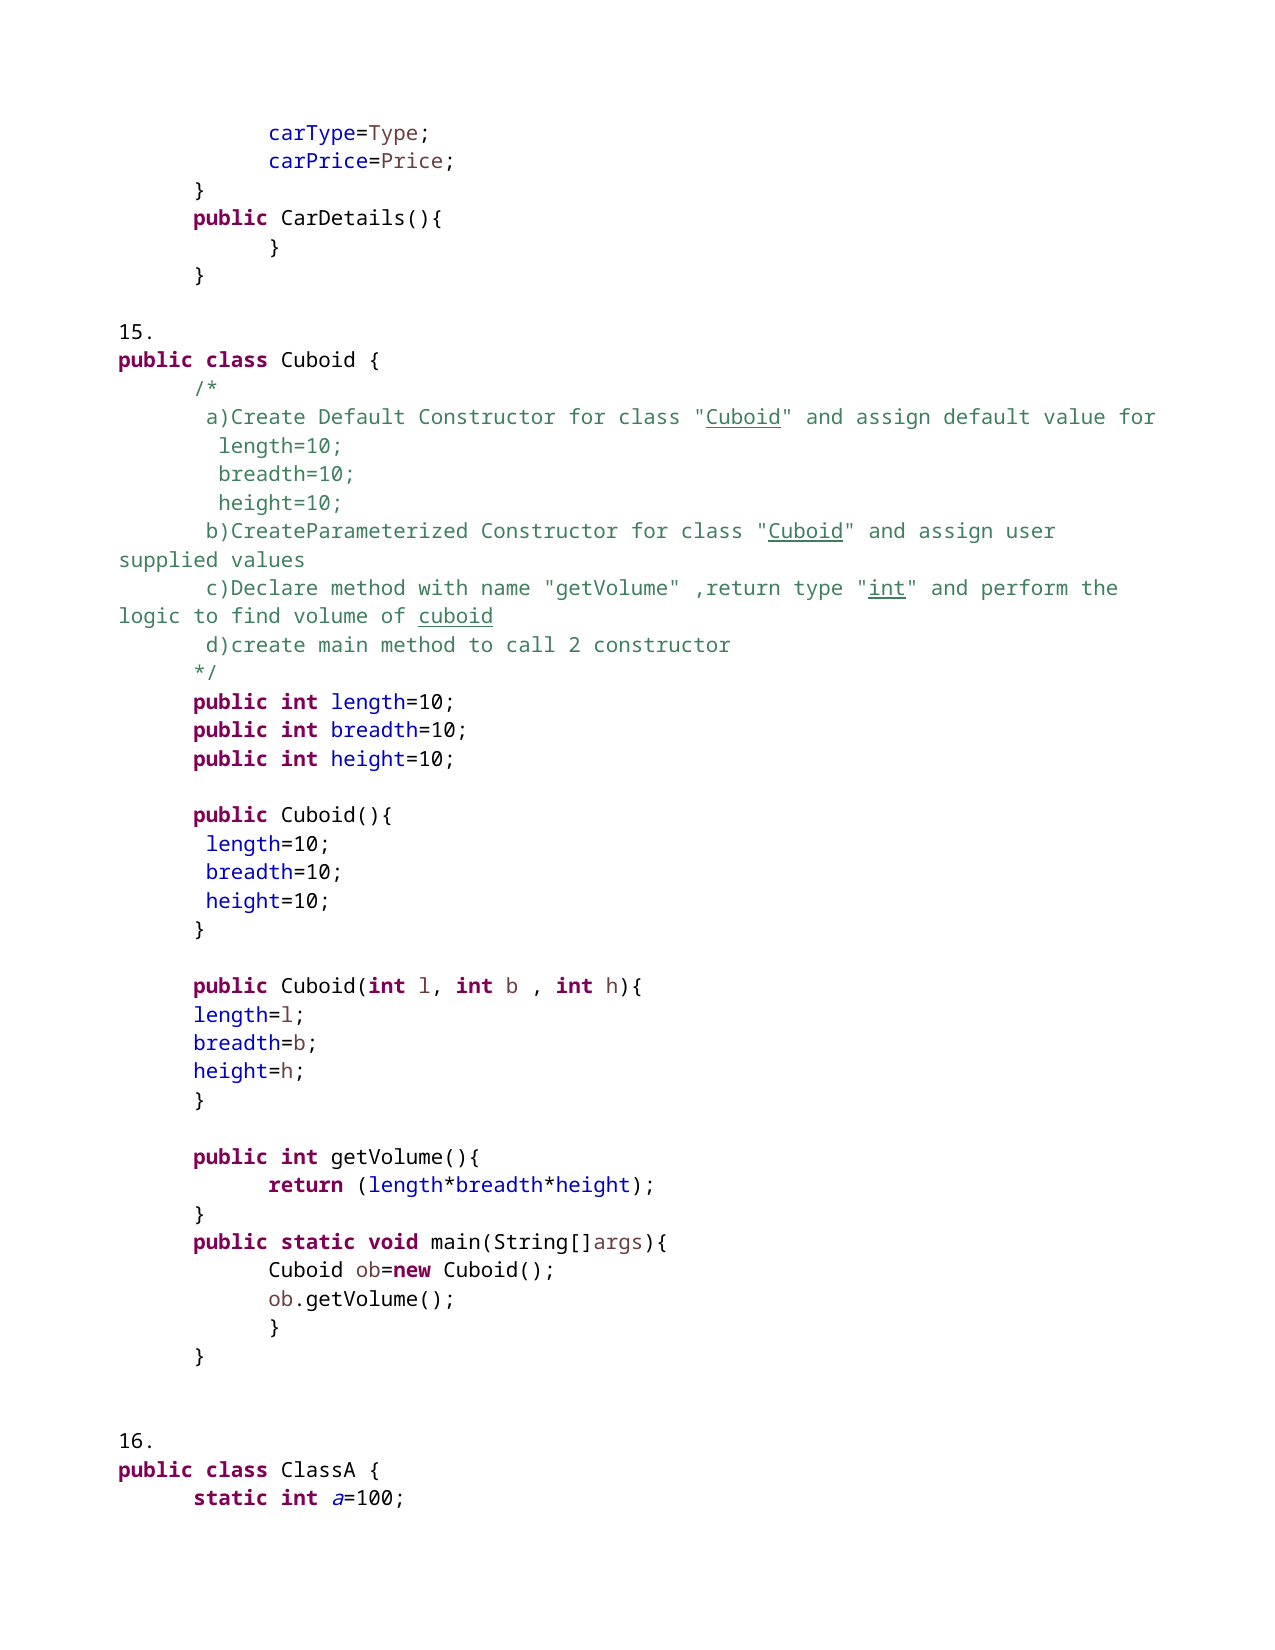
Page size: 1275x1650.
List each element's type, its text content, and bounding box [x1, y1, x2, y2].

text } [118, 1085, 1157, 1113]
text public int getVolume(){ [118, 1142, 1157, 1170]
text 16. [118, 1426, 1157, 1455]
text } [118, 1341, 1157, 1369]
text public CarDetails(){ [118, 203, 1157, 232]
text height=h; [118, 1057, 1157, 1085]
text ob.getVolume(); [118, 1284, 1157, 1312]
text public int length=10; [118, 687, 1157, 715]
text a)Create Default Constructor for class "Cuboid" and assign default value for [118, 402, 1157, 431]
text height=10; [118, 488, 1157, 516]
text carPrice=Price; [118, 147, 1157, 175]
text d)create main method to call 2 constructor [118, 630, 1157, 658]
text public class Cuboid { [118, 346, 1157, 374]
text public class ClassA { [118, 1455, 1157, 1483]
text breadth=10; [118, 459, 1157, 488]
text public int height=10; [118, 744, 1157, 772]
text } [118, 232, 1157, 260]
text /* [118, 374, 1157, 402]
text length=l; [118, 1000, 1157, 1028]
text length=10; [118, 431, 1157, 459]
text carType=Type; [118, 118, 1157, 147]
text } [118, 175, 1157, 203]
text public Cuboid(int l, int b , int h){ [118, 971, 1157, 1000]
text breadth=b; [118, 1028, 1157, 1057]
text public int breadth=10; [118, 715, 1157, 744]
text Cuboid ob=new Cuboid(); [118, 1256, 1157, 1284]
text } [118, 1199, 1157, 1227]
text return (length*breadth*height); [118, 1170, 1157, 1199]
text } [118, 1312, 1157, 1341]
text */ [118, 658, 1157, 687]
text } [118, 914, 1157, 943]
text length=10; [118, 829, 1157, 857]
text c)Declare method with name "getVolume" ,return type "int" and perform the logic to find volume of cuboid [118, 573, 1157, 630]
text public Cuboid(){ [118, 801, 1157, 829]
text 15. [118, 317, 1157, 346]
text public static void main(String[]args){ [118, 1227, 1157, 1256]
text breadth=10; [118, 857, 1157, 886]
text b)CreateParameterized Constructor for class "Cuboid" and assign user supplied values [118, 516, 1157, 573]
text height=10; [118, 886, 1157, 914]
text } [118, 260, 1157, 289]
text static int a=100; [118, 1483, 1157, 1512]
